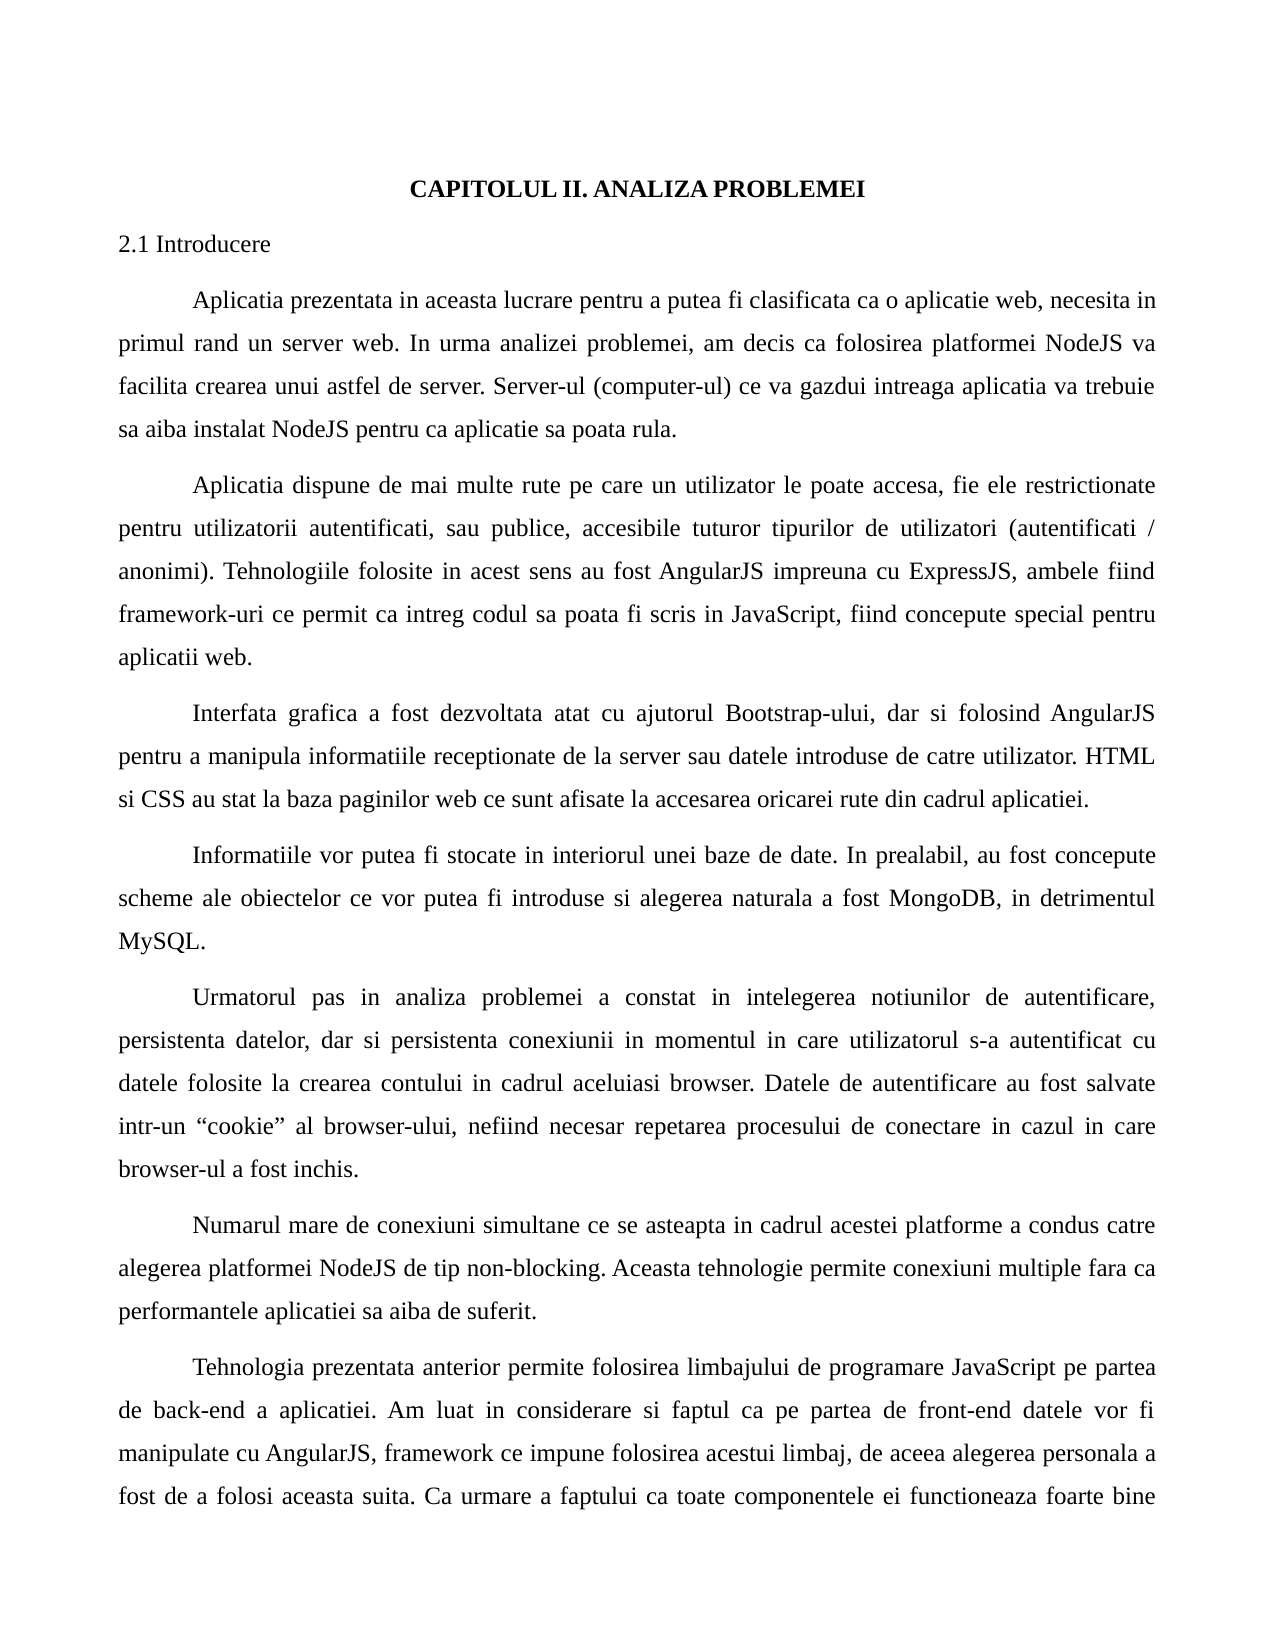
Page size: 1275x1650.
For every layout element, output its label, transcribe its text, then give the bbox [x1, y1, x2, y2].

text Interfata grafica a fost dezvoltata atat cu ajutorul Bootstrap-ului, dar si folosind AngularJS pentru a manipula informatiile receptionate de la server sau datele introduse de catre utilizator. HTML si CSS au stat la baza paginilor web ce sunt afisate la accesarea oricarei rute din cadrul aplicatiei. [118, 698, 1157, 813]
text Aplicatia prezentata in aceasta lucrare pentru a putea fi clasificata ca o aplicatie web, necesita in primul rand un server web. In urma analizei problemei, am decis ca folosirea platformei NodeJS va facilita crearea unui astfel de server. Server-ul (computer-ul) ce va gazdui intreaga aplicatia va trebuie sa aiba instalat NodeJS pentru ca aplicatie sa poata rula. [118, 285, 1157, 443]
text 2.1 Introducere [118, 229, 1157, 258]
text CAPITOLUL II. ANALIZA PROBLEMEI [118, 174, 1157, 202]
text Numarul mare de conexiuni simultane ce se asteapta in cadrul acestei platforme a condus catre alegerea platformei NodeJS de tip non-blocking. Aceasta tehnologie permite conexiuni multiple fara ca performantele aplicatiei sa aiba de suferit. [118, 1210, 1157, 1325]
text Aplicatia dispune de mai multe rute pe care un utilizator le poate accesa, fie ele restrictionate pentru utilizatorii autentificati, sau publice, accesibile tuturor tipurilor de utilizatori (autentificati / anonimi). Tehnologiile folosite in acest sens au fost AngularJS impreuna cu ExpressJS, ambele fiind framework-uri ce permit ca intreg codul sa poata fi scris in JavaScript, fiind concepute special pentru aplicatii web. [118, 470, 1157, 671]
text Informatiile vor putea fi stocate in interiorul unei baze de date. In prealabil, au fost concepute scheme ale obiectelor ce vor putea fi introduse si alegerea naturala a fost MongoDB, in detrimentul MySQL. [118, 840, 1157, 955]
text Urmatorul pas in analiza problemei a constat in intelegerea notiunilor de autentificare, persistenta datelor, dar si persistenta conexiunii in momentul in care utilizatorul s-a autentificat cu datele folosite la crearea contului in cadrul aceluiasi browser. Datele de autentificare au fost salvate intr-un “cookie” al browser-ului, nefiind necesar repetarea procesului de conectare in cazul in care browser-ul a fost inchis. [118, 982, 1157, 1183]
text Tehnologia prezentata anterior permite folosirea limbajului de programare JavaScript pe partea de back-end a aplicatiei. Am luat in considerare si faptul ca pe partea de front-end datele vor fi manipulate cu AngularJS, framework ce impune folosirea acestui limbaj, de aceea alegerea personala a fost de a folosi aceasta suita. Ca urmare a faptului ca toate componentele ei functioneaza foarte bine [118, 1352, 1157, 1510]
